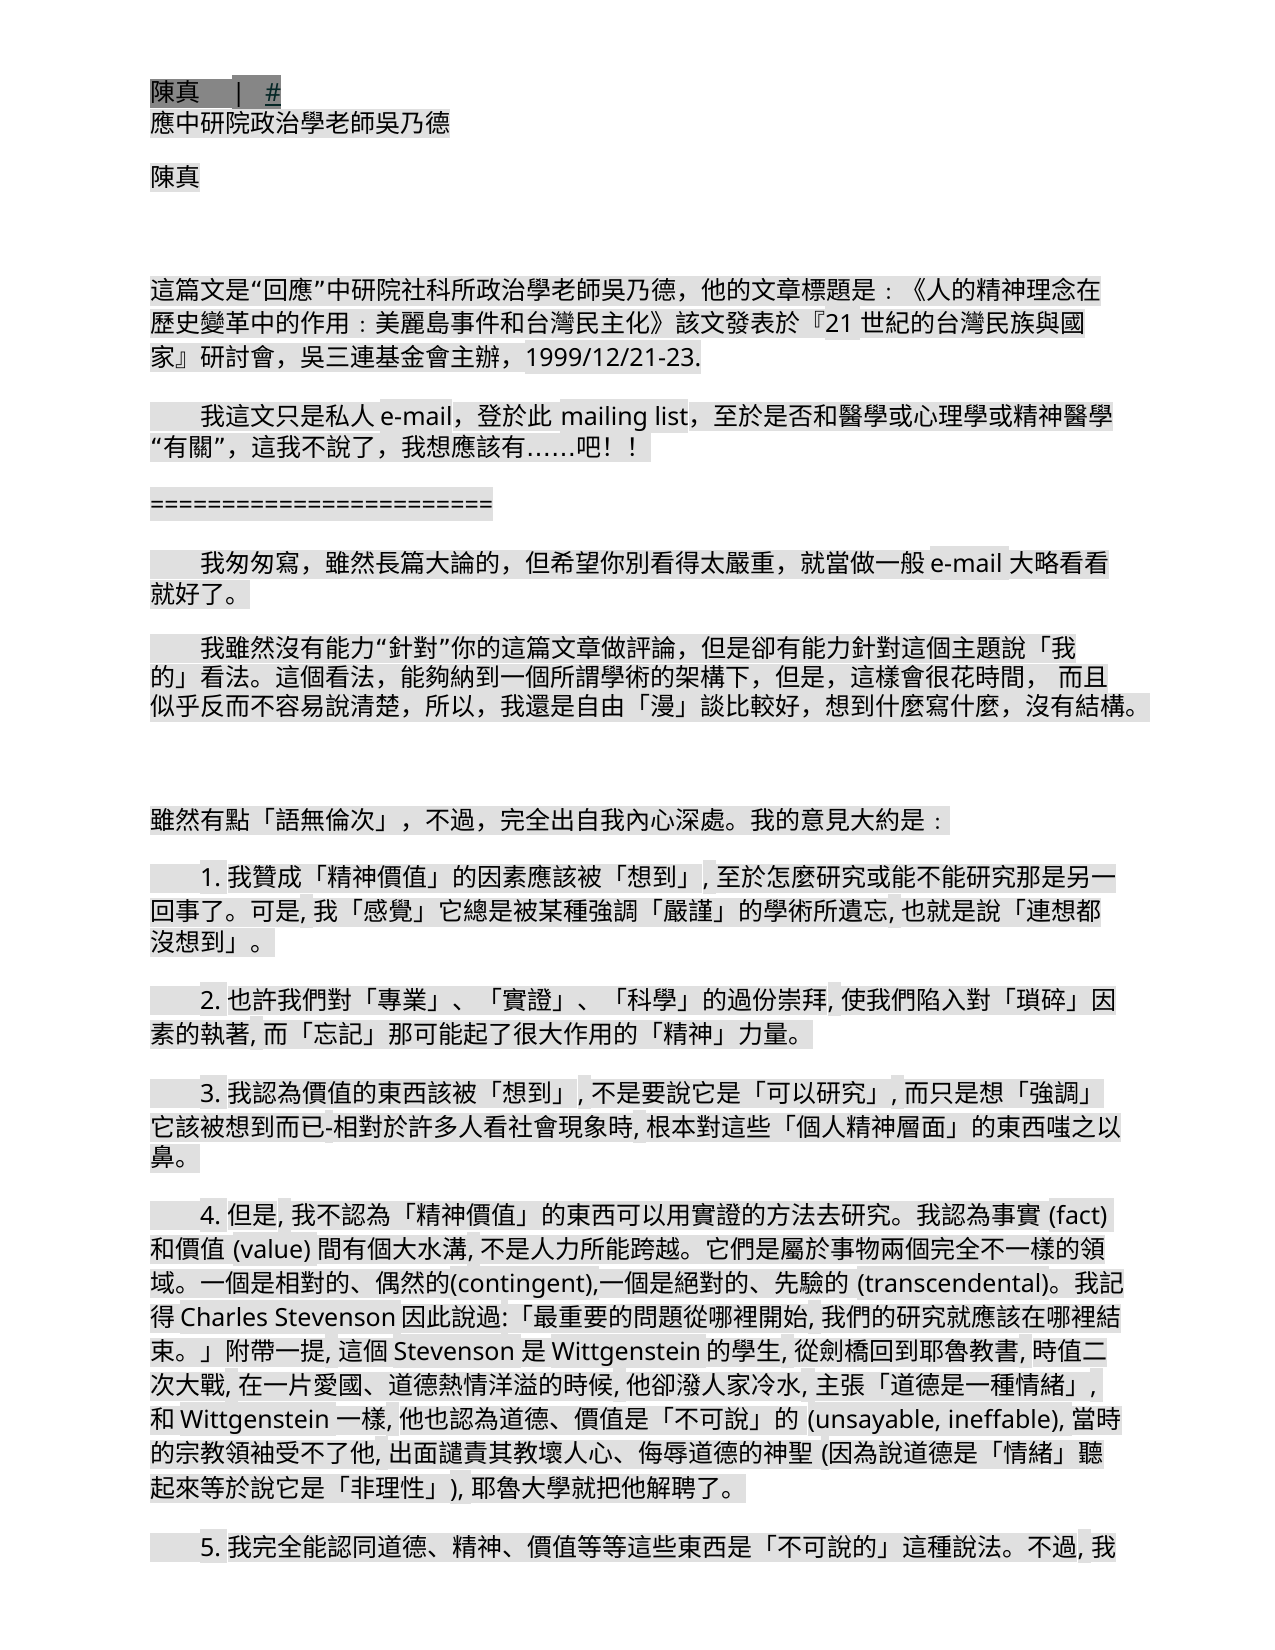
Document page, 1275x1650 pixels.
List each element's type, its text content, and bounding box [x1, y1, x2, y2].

text 5. 我完全能認同道德、精神、價值等等這些東西是「不可說的」這種說法。不過, 我 [150, 1529, 1125, 1563]
text 2. 也許我們對「專業」、「實證」、「科學」的過份崇拜, 使我們陷入對「瑣碎」因素的執著, 而「忘記」那可能起了很大作用的「精神」力量。 [150, 982, 1125, 1050]
text 我雖然沒有能力“針對”你的這篇文章做評論，但是卻有能力針對這個主題說「我的」看法。這個看法，能夠納到一個所謂學術的架構下，但是，這樣會很花時間， 而且似乎反而不容易說清楚，所以，我還是自由「漫」談比較好，想到什麼寫什麼，沒有結構。 [150, 634, 1125, 722]
text 應中研院政治學老師吳乃德 [150, 109, 1125, 138]
text 陳真 | # [150, 75, 1125, 109]
text ======================== [150, 487, 1125, 521]
text 陳真 [150, 163, 1125, 192]
text 雖然有點「語無倫次」，不過，完全出自我內心深處。我的意見大約是﹕ [150, 806, 1125, 835]
text 這篇文是“回應”中研院社科所政治學老師吳乃德，他的文章標題是﹕《人的精神理念在歷史變革中的作用﹕美麗島事件和台灣民主化》該文發表於『21 世紀的台灣民族與國家』研討會，吳三連基金會主辦，1999/12/21-23. [150, 276, 1125, 374]
text 3. 我認為價值的東西該被「想到」, 不是要說它是「可以研究」, 而只是想「強調」它該被想到而已-相對於許多人看社會現象時, 根本對這些「個人精神層面」的東西嗤之以鼻。 [150, 1075, 1125, 1173]
text 4. 但是, 我不認為「精神價值」的東西可以用實證的方法去研究。我認為事實 (fact) 和價值 (value) 間有個大水溝, 不是人力所能跨越。它們是屬於事物兩個完全不一樣的領域。一個是相對的、偶然的(contingent),一個是絕對的、先驗的 (transcendental)。我記得Charles Stevenson因此說過:「最重要的問題從哪裡開始, 我們的研究就應該在哪裡結束。」附帶一提, 這個Stevenson 是Wittgenstein的學生, 從劍橋回到耶魯教書, 時值二次大戰, 在一片愛國、道德熱情洋溢的時候, 他卻潑人家冷水, 主張「道德是一種情緒」, 和Wittgenstein 一樣, 他也認為道德、價值是「不可說」的 (unsayable, ineffable), 當時的宗教領袖受不了他, 出面譴責其教壞人心、侮辱道德的神聖 (因為說道德是「情緒」聽起來等於說它是「非理性」), 耶魯大學就把他解聘了。 [150, 1198, 1125, 1504]
text 我這文只是私人e-mail，登於此 mailing list，至於是否和醫學或心理學或精神醫學“有關”，這我不說了，我想應該有……吧！！ [150, 399, 1125, 462]
text 1. 我贊成「精神價值」的因素應該被「想到」, 至於怎麼研究或能不能研究那是另一回事了。可是, 我「感覺」它總是被某種強調「嚴謹」的學術所遺忘, 也就是說「連想都沒想到」。 [150, 860, 1125, 957]
text 我匆匆寫，雖然長篇大論的，但希望你別看得太嚴重，就當做一般e-mail 大略看看就好了。 [150, 546, 1125, 609]
